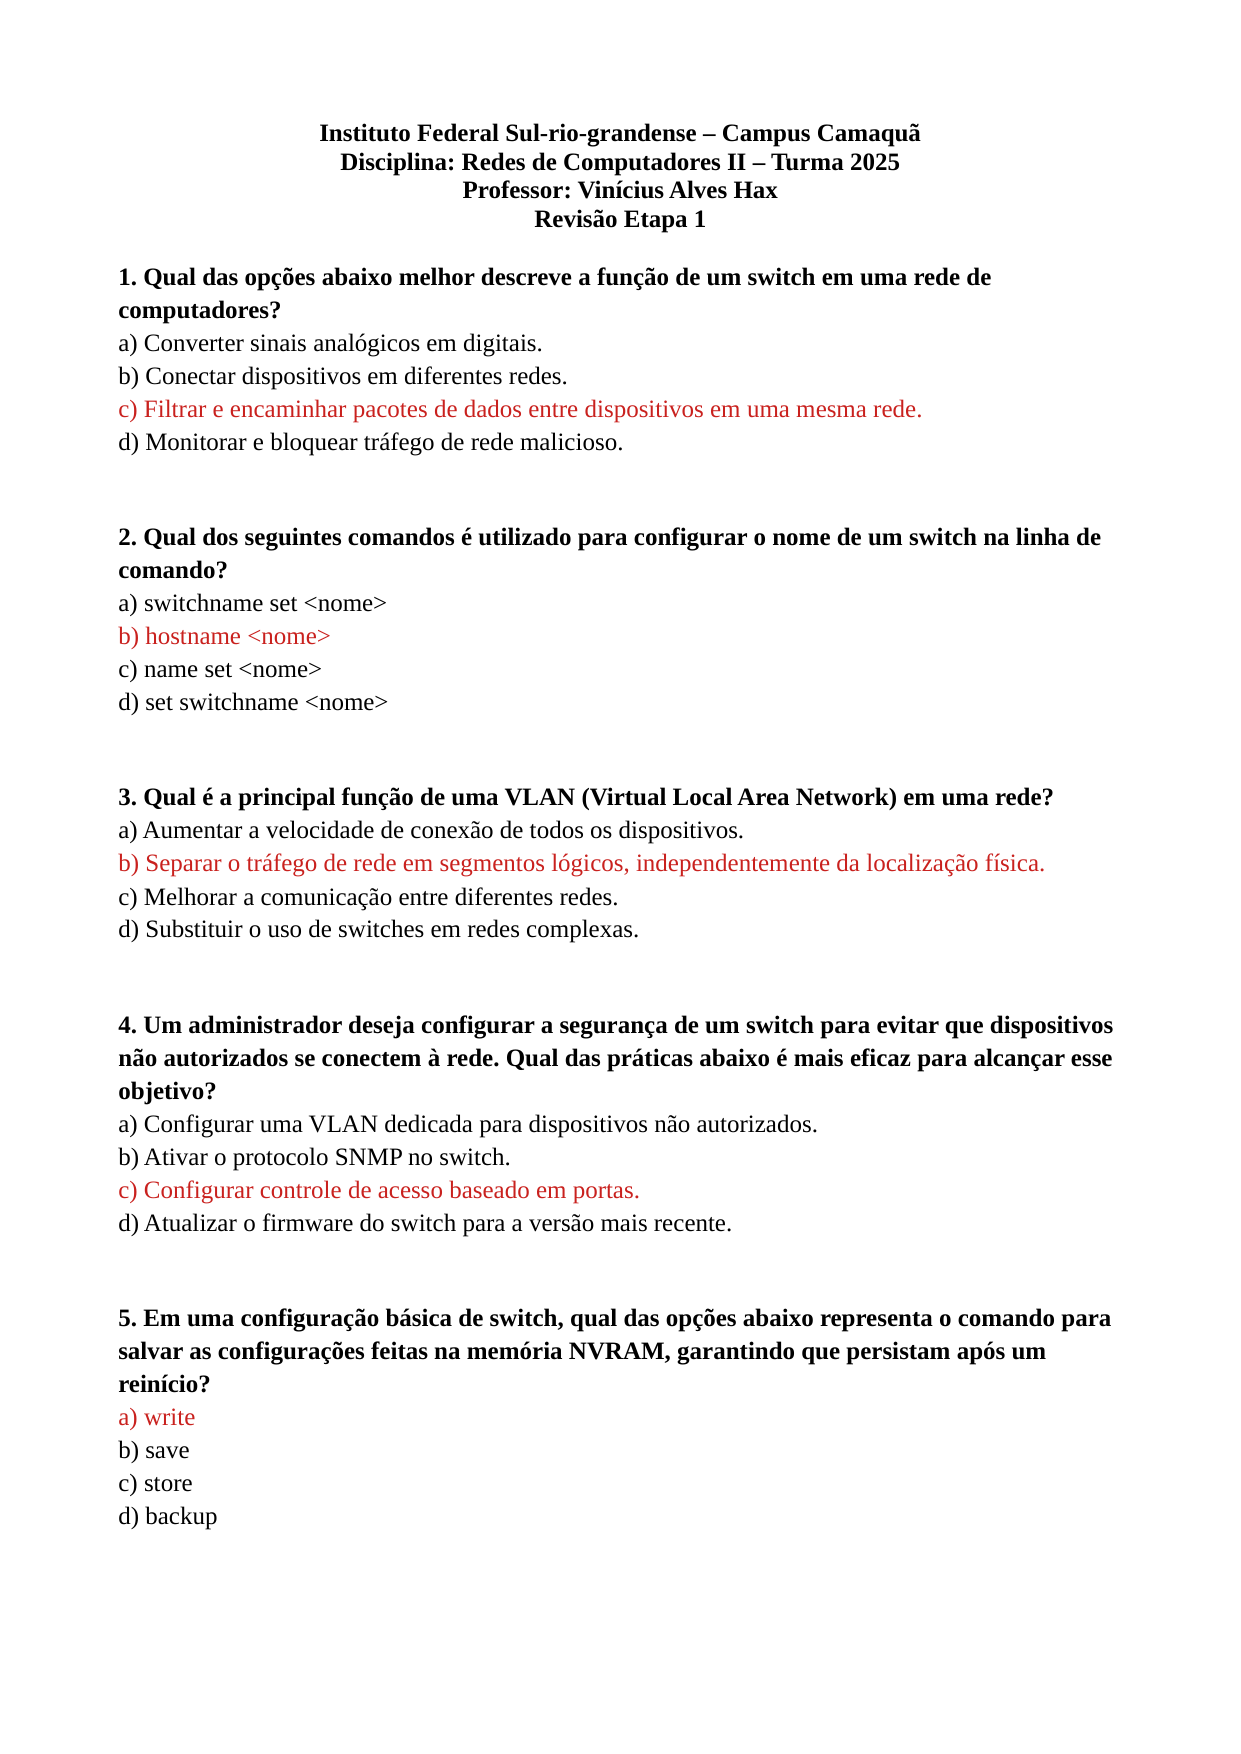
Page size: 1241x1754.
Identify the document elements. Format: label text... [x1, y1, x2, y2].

text Revisão Etapa 1 [118, 204, 1122, 233]
text Professor: Vinícius Alves Hax [118, 176, 1122, 204]
text Disciplina: Redes de Computadores II – Turma 2025 [118, 147, 1122, 176]
text 5. Em uma configuração básica de switch, qual das opções abaixo representa o comando para salvar as configurações feitas na memória NVRAM, garantindo que persistam após um reinício? a) write b) save c) store d) backup [118, 1303, 1122, 1530]
text Instituto Federal Sul-rio-grandense – Campus Camaquã [118, 118, 1122, 147]
text 1. Qual das opções abaixo melhor descreve a função de um switch em uma rede de computadores? a) Converter sinais analógicos em digitais. b) Conectar dispositivos em diferentes redes. c) Filtrar e encaminhar pacotes de dados entre dispositivos em uma mesma rede. d) Monitorar e bloquear tráfego de rede malicioso. [118, 262, 1122, 456]
text 2. Qual dos seguintes comandos é utilizado para configurar o nome de um switch na linha de comando? a) switchname set <nome> b) hostname <nome> c) name set <nome> d) set switchname <nome> [118, 522, 1122, 716]
text 3. Qual é a principal função de uma VLAN (Virtual Local Area Network) em uma rede? a) Aumentar a velocidade de conexão de todos os dispositivos. b) Separar o tráfego de rede em segmentos lógicos, independentemente da localização física. c) Melhorar a comunicação entre diferentes redes. d) Substituir o uso de switches em redes complexas. [118, 782, 1122, 943]
text 4. Um administrador deseja configurar a segurança de um switch para evitar que dispositivos não autorizados se conectem à rede. Qual das práticas abaixo é mais eficaz para alcançar esse objetivo? a) Configurar uma VLAN dedicada para dispositivos não autorizados. b) Ativar o protocolo SNMP no switch. c) Configurar controle de acesso baseado em portas. d) Atualizar o firmware do switch para a versão mais recente. [118, 1010, 1122, 1237]
